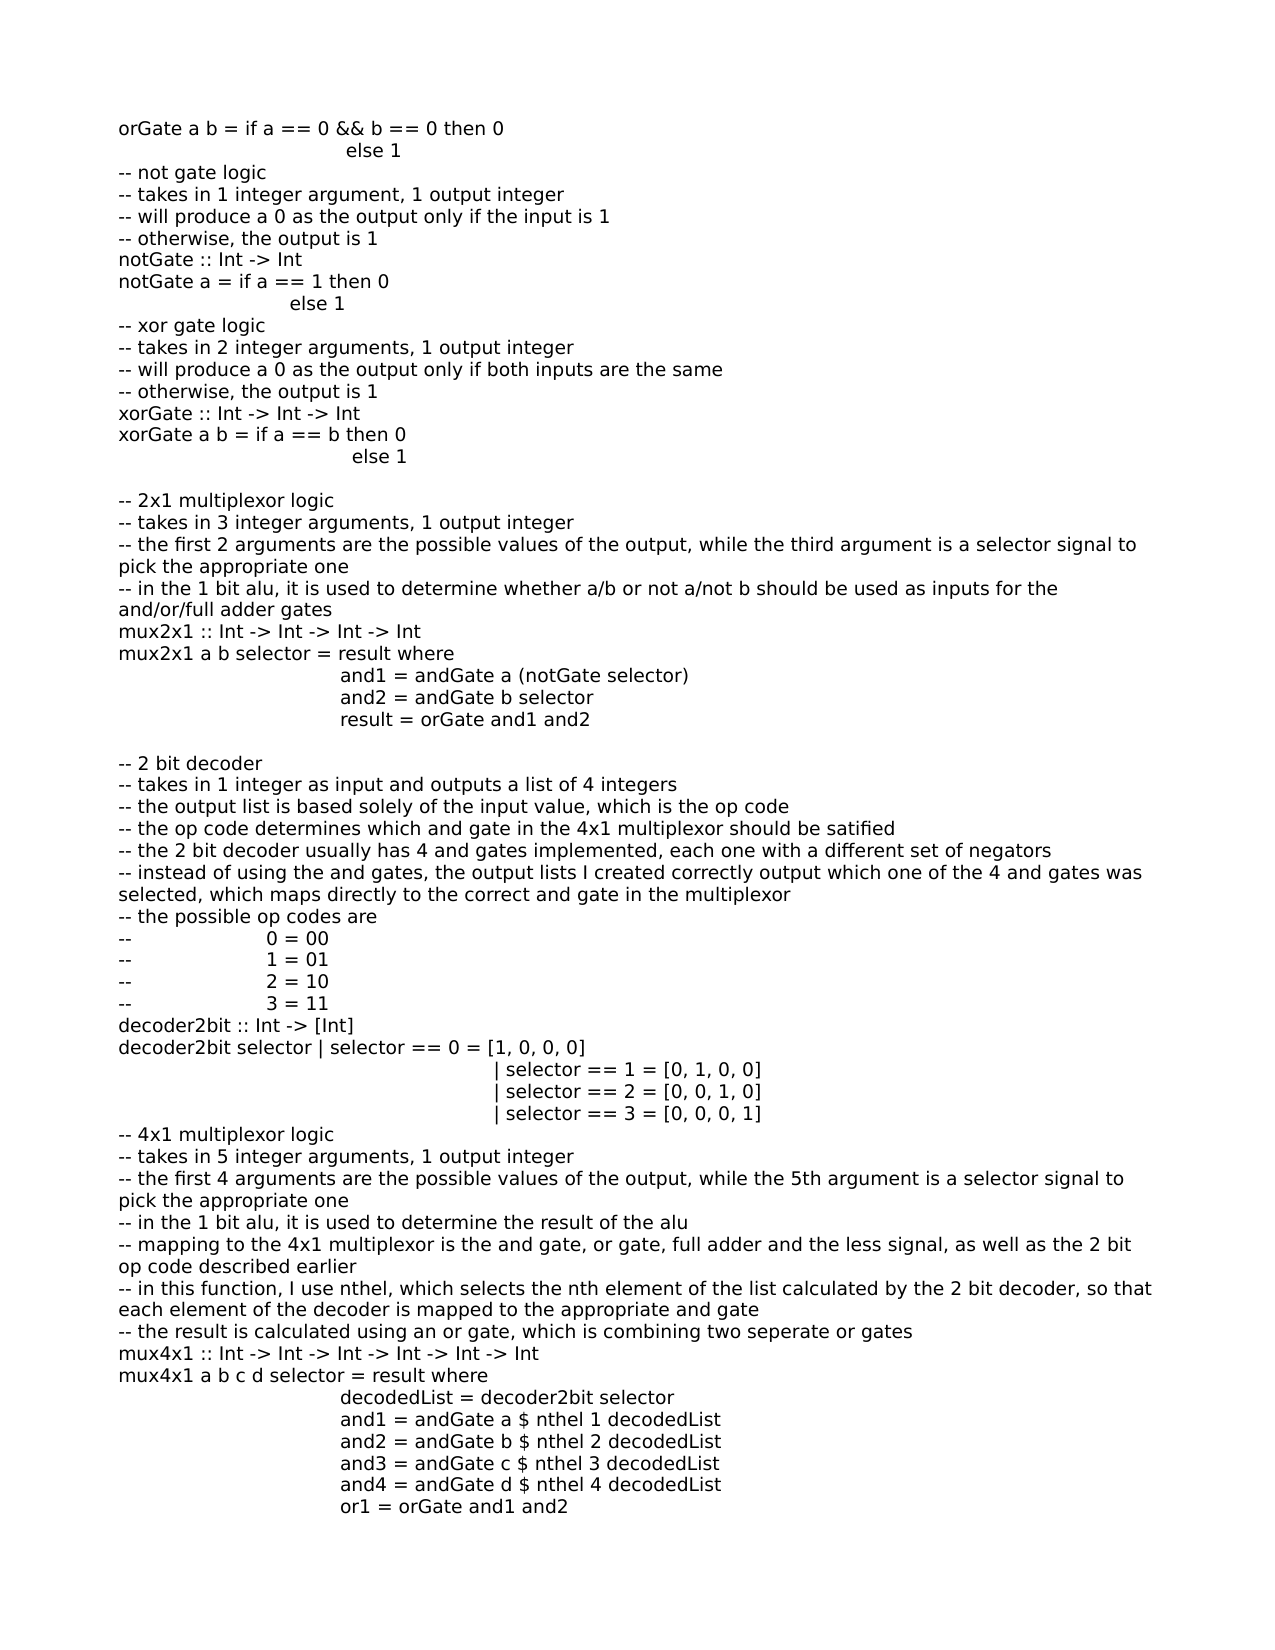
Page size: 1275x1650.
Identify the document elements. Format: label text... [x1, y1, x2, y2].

text -- in the 1 bit alu, it is used to determine whether a/b or not a/not b should be used as inputs for the and/or/full adder gates [118, 577, 1157, 621]
text -- in this function, I use nthel, which selects the nth element of the list calculated by the 2 bit decoder, so that each element of the decoder is mapped to the appropriate and gate [118, 1277, 1157, 1321]
text -- otherwise, the output is 1 [118, 381, 1157, 402]
text -- takes in 5 integer arguments, 1 output integer [118, 1146, 1157, 1168]
text and1 = andGate a (notGate selector) [118, 665, 1157, 687]
text decoder2bit selector | selector == 0 = [1, 0, 0, 0] [118, 1037, 1157, 1059]
text xorGate a b = if a == b then 0 [118, 424, 1157, 446]
text | selector == 1 = [0, 1, 0, 0] [118, 1059, 1157, 1081]
text notGate a = if a == 1 then 0 [118, 271, 1157, 293]
text mux4x1 :: Int -> Int -> Int -> Int -> Int -> Int [118, 1343, 1157, 1365]
text | selector == 2 = [0, 0, 1, 0] [118, 1081, 1157, 1102]
text -- takes in 1 integer as input and outputs a list of 4 integers [118, 774, 1157, 796]
text -- the op code determines which and gate in the 4x1 multiplexor should be satified [118, 818, 1157, 840]
text -- the 2 bit decoder usually has 4 and gates implemented, each one with a different set of negators [118, 840, 1157, 862]
text and1 = andGate a $ nthel 1 decodedList [118, 1409, 1157, 1431]
text -- 4x1 multiplexor logic [118, 1124, 1157, 1146]
text result = orGate and1 and2 [118, 709, 1157, 731]
text else 1 [118, 446, 1157, 468]
text else 1 [118, 293, 1157, 315]
text decoder2bit :: Int -> [Int] [118, 1015, 1157, 1037]
text -- not gate logic [118, 162, 1157, 184]
text -- xor gate logic [118, 315, 1157, 337]
text -- the result is calculated using an or gate, which is combining two seperate or gates [118, 1321, 1157, 1343]
text -- the possible op codes are [118, 906, 1157, 927]
text decodedList = decoder2bit selector [118, 1387, 1157, 1409]
text -- 2x1 multiplexor logic [118, 490, 1157, 512]
text orGate a b = if a == 0 && b == 0 then 0 [118, 118, 1157, 140]
text xorGate :: Int -> Int -> Int [118, 402, 1157, 424]
text -- 2 = 10 [118, 971, 1157, 993]
text and2 = andGate b $ nthel 2 decodedList [118, 1431, 1157, 1452]
text mux4x1 a b c d selector = result where [118, 1365, 1157, 1387]
text -- will produce a 0 as the output only if both inputs are the same [118, 359, 1157, 381]
text -- instead of using the and gates, the output lists I created correctly output which one of the 4 and gates was selected, which maps directly to the correct and gate in the multiplexor [118, 862, 1157, 906]
text -- mapping to the 4x1 multiplexor is the and gate, or gate, full adder and the less signal, as well as the 2 bit op code described earlier [118, 1234, 1157, 1277]
text and4 = andGate d $ nthel 4 decodedList [118, 1474, 1157, 1496]
text -- takes in 3 integer arguments, 1 output integer [118, 512, 1157, 534]
text -- in the 1 bit alu, it is used to determine the result of the alu [118, 1212, 1157, 1234]
text -- 3 = 11 [118, 993, 1157, 1015]
text -- 0 = 00 [118, 927, 1157, 949]
text -- the first 4 arguments are the possible values of the output, while the 5th argument is a selector signal to pick the appropriate one [118, 1168, 1157, 1212]
text mux2x1 a b selector = result where [118, 643, 1157, 665]
text mux2x1 :: Int -> Int -> Int -> Int [118, 621, 1157, 643]
text and2 = andGate b selector [118, 687, 1157, 709]
text notGate :: Int -> Int [118, 249, 1157, 271]
text and3 = andGate c $ nthel 3 decodedList [118, 1452, 1157, 1474]
text -- takes in 2 integer arguments, 1 output integer [118, 337, 1157, 359]
text -- takes in 1 integer argument, 1 output integer [118, 184, 1157, 206]
text -- will produce a 0 as the output only if the input is 1 [118, 206, 1157, 227]
text or1 = orGate and1 and2 [118, 1496, 1157, 1518]
text -- 2 bit decoder [118, 752, 1157, 774]
text -- 1 = 01 [118, 949, 1157, 971]
text -- the output list is based solely of the input value, which is the op code [118, 796, 1157, 818]
text -- otherwise, the output is 1 [118, 227, 1157, 249]
text -- the first 2 arguments are the possible values of the output, while the third argument is a selector signal to pick the appropriate one [118, 534, 1157, 577]
text else 1 [118, 140, 1157, 162]
text | selector == 3 = [0, 0, 0, 1] [118, 1102, 1157, 1124]
